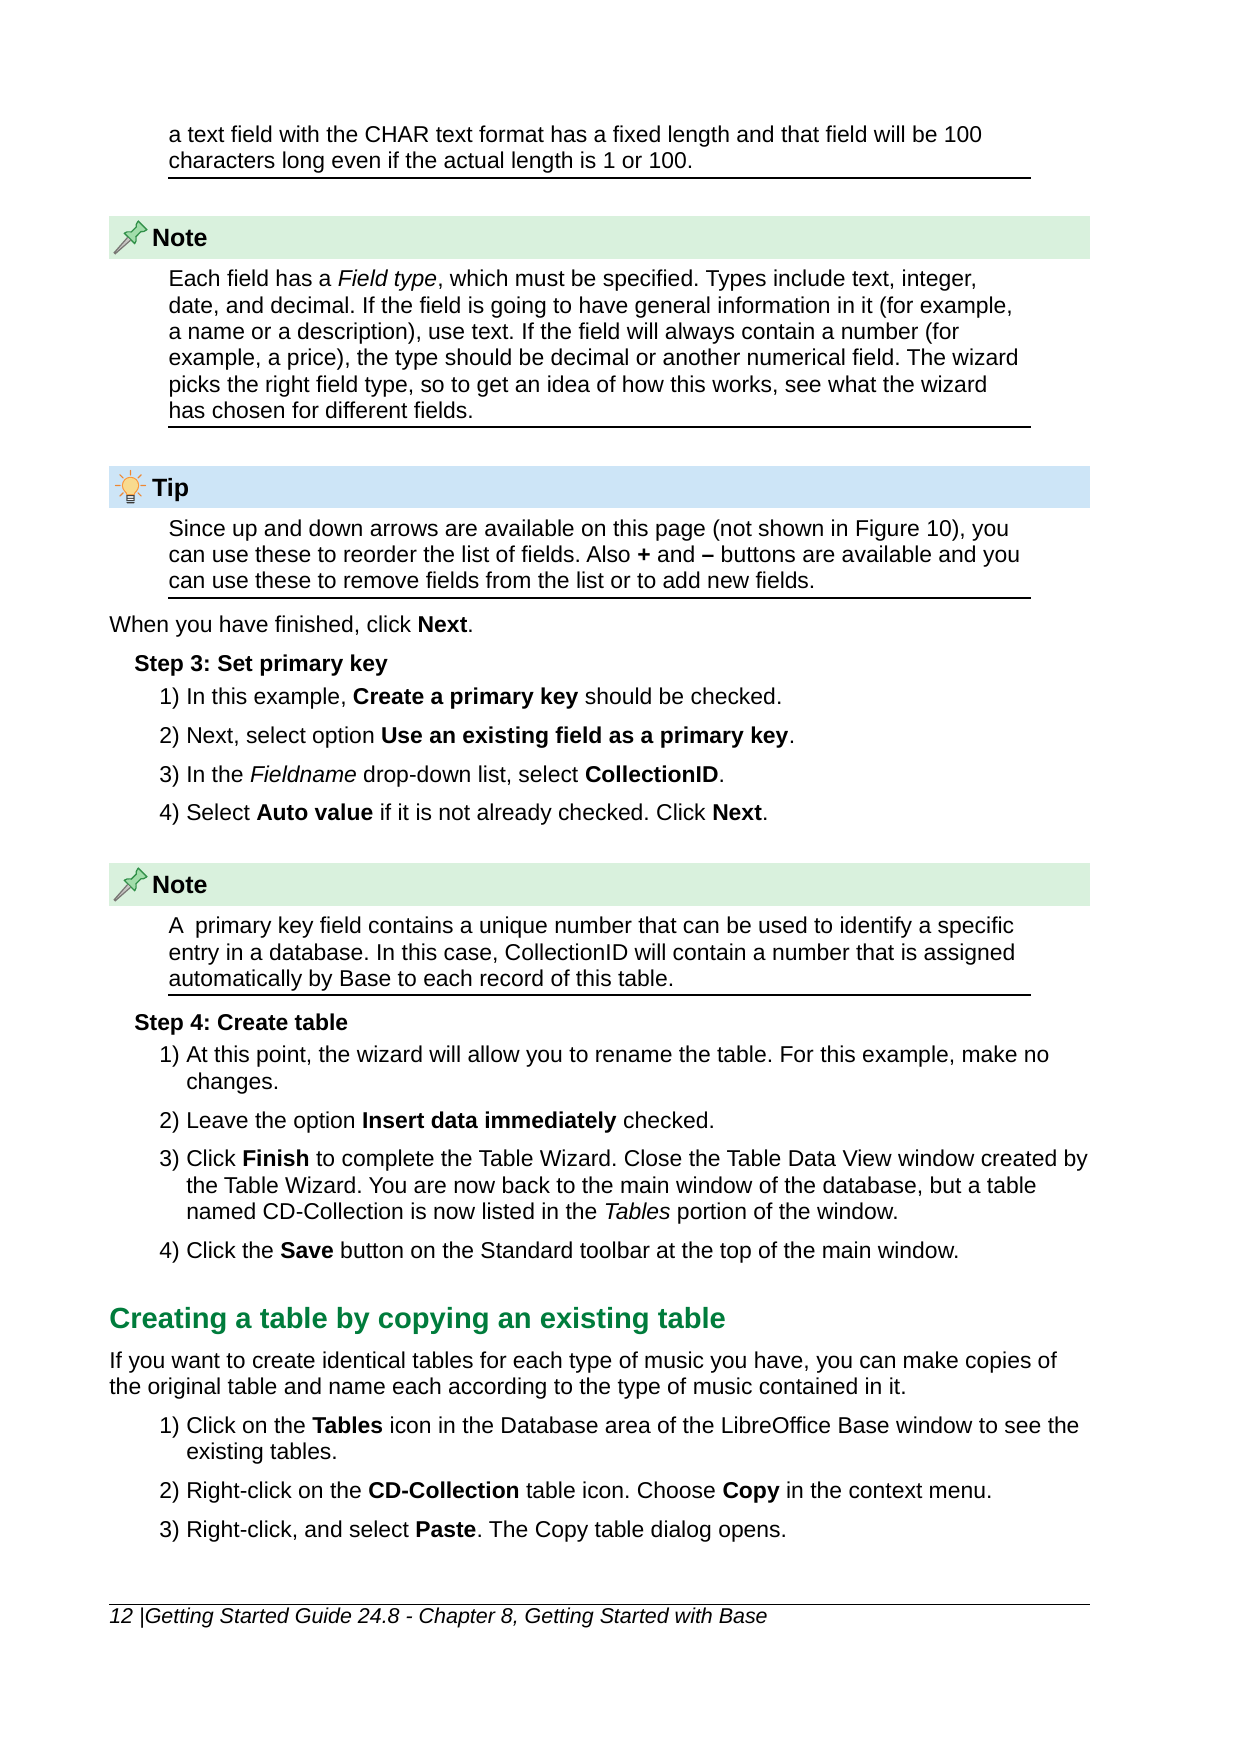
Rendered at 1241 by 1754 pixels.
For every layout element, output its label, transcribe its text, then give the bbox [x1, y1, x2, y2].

list Leave the option Insert data immediately checked. [186, 1107, 1090, 1133]
list Click the Save button on the Standard toolbar at the top of the main window. [186, 1237, 1090, 1263]
list If you want to create identical tables for each type of music you have, you can make copies of the original table and name each according to the type of music contained in it. [109, 1347, 1090, 1399]
list At this point, the wizard will allow you to rename the table. For this example, make no changes. [186, 1041, 1090, 1094]
text A primary key field contains a unique number that can be used to identify a specific entry in a database. In this case, CollectionID will contain a number that is assigned automatically by Base to each record of this table. [168, 912, 1031, 994]
list Select Auto value if it is not already checked. Click Next. [186, 799, 1090, 826]
list Click Finish to complete the Table Wizard. Close the Table Data View window created by the Table Wizard. You are now back to the main window of the database, but a table named CD-Collection is now listed in the Tables portion of the window. [186, 1145, 1090, 1224]
list In this example, Create a primary key should be checked. [186, 683, 1090, 709]
list Right-click on the CD-Collection table icon. Choose Copy in the context menu. [186, 1477, 1090, 1503]
list In the Fieldname drop-down list, select CollectionID. [186, 761, 1090, 787]
subtitle Tip [151, 466, 1090, 508]
subtitle Note [109, 216, 1090, 259]
subtitle Note [109, 863, 1090, 906]
text Step 3: Set primary key [134, 650, 1090, 677]
text When you have finished, click Next. [109, 611, 1090, 638]
list Click on the Tables icon in the Database area of the LibreOffice Base window to see the existing tables. [186, 1412, 1090, 1464]
text Step 4: Create table [134, 1009, 1090, 1035]
text a text field with the CHAR text format has a fixed length and that field will be 100 characters long even if the actual length is 1 or 100. [168, 121, 1031, 177]
subtitle Creating a table by copying an existing table [109, 1301, 1090, 1334]
text Since up and down arrows are available on this page (not shown in Figure 10), you can use these to reorder the list of fields. Also + and – buttons are available and you can use these to remove fields from the list or to add new fields. [168, 515, 1031, 597]
list Next, select option Use an existing field as a primary key. [186, 722, 1090, 748]
list Right-click, and select Paste. The Copy table dialog opens. [186, 1516, 1090, 1542]
text Each field has a Field type, which must be specified. Types include text, integer, date, and decimal. If the field is going to have general information in it (for example, a name or a description), use text. If the field will always contain a number (for example, a price), the type should be decimal or another numerical field. The wizard picks the right field type, so to get an idea of how this works, see what the wizard has chosen for different fields. [168, 265, 1031, 426]
